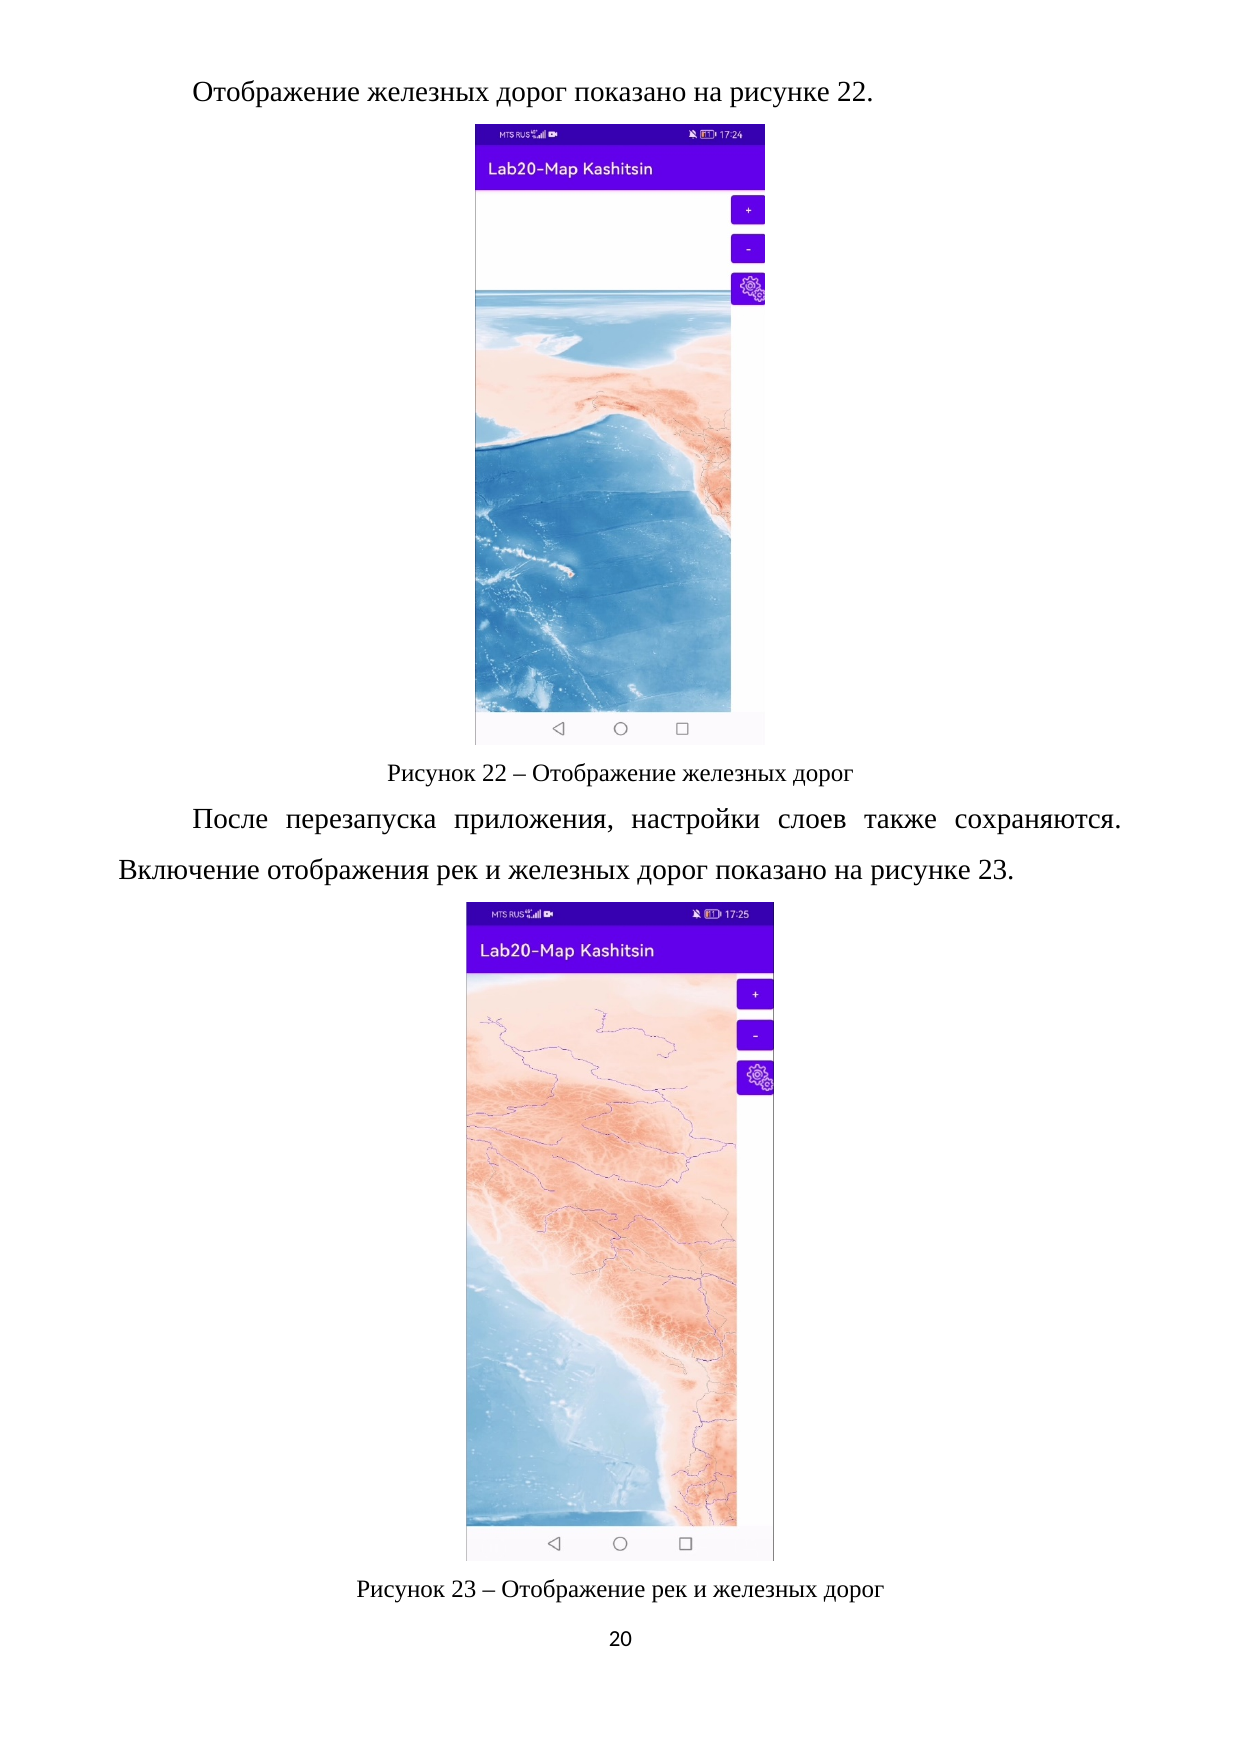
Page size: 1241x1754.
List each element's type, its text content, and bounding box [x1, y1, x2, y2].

text Рисунок 22 – Отображение железных дорог [118, 758, 1122, 787]
text Рисунок 23 – Отображение рек и железных дорог [118, 1574, 1122, 1603]
text Отображение железных дорог показано на рисунке 22. [118, 74, 1122, 107]
text После перезапуска приложения, настройки слоев также сохраняются. Включение отображения рек и железных дорог показано на рисунке 23. [118, 802, 1122, 885]
